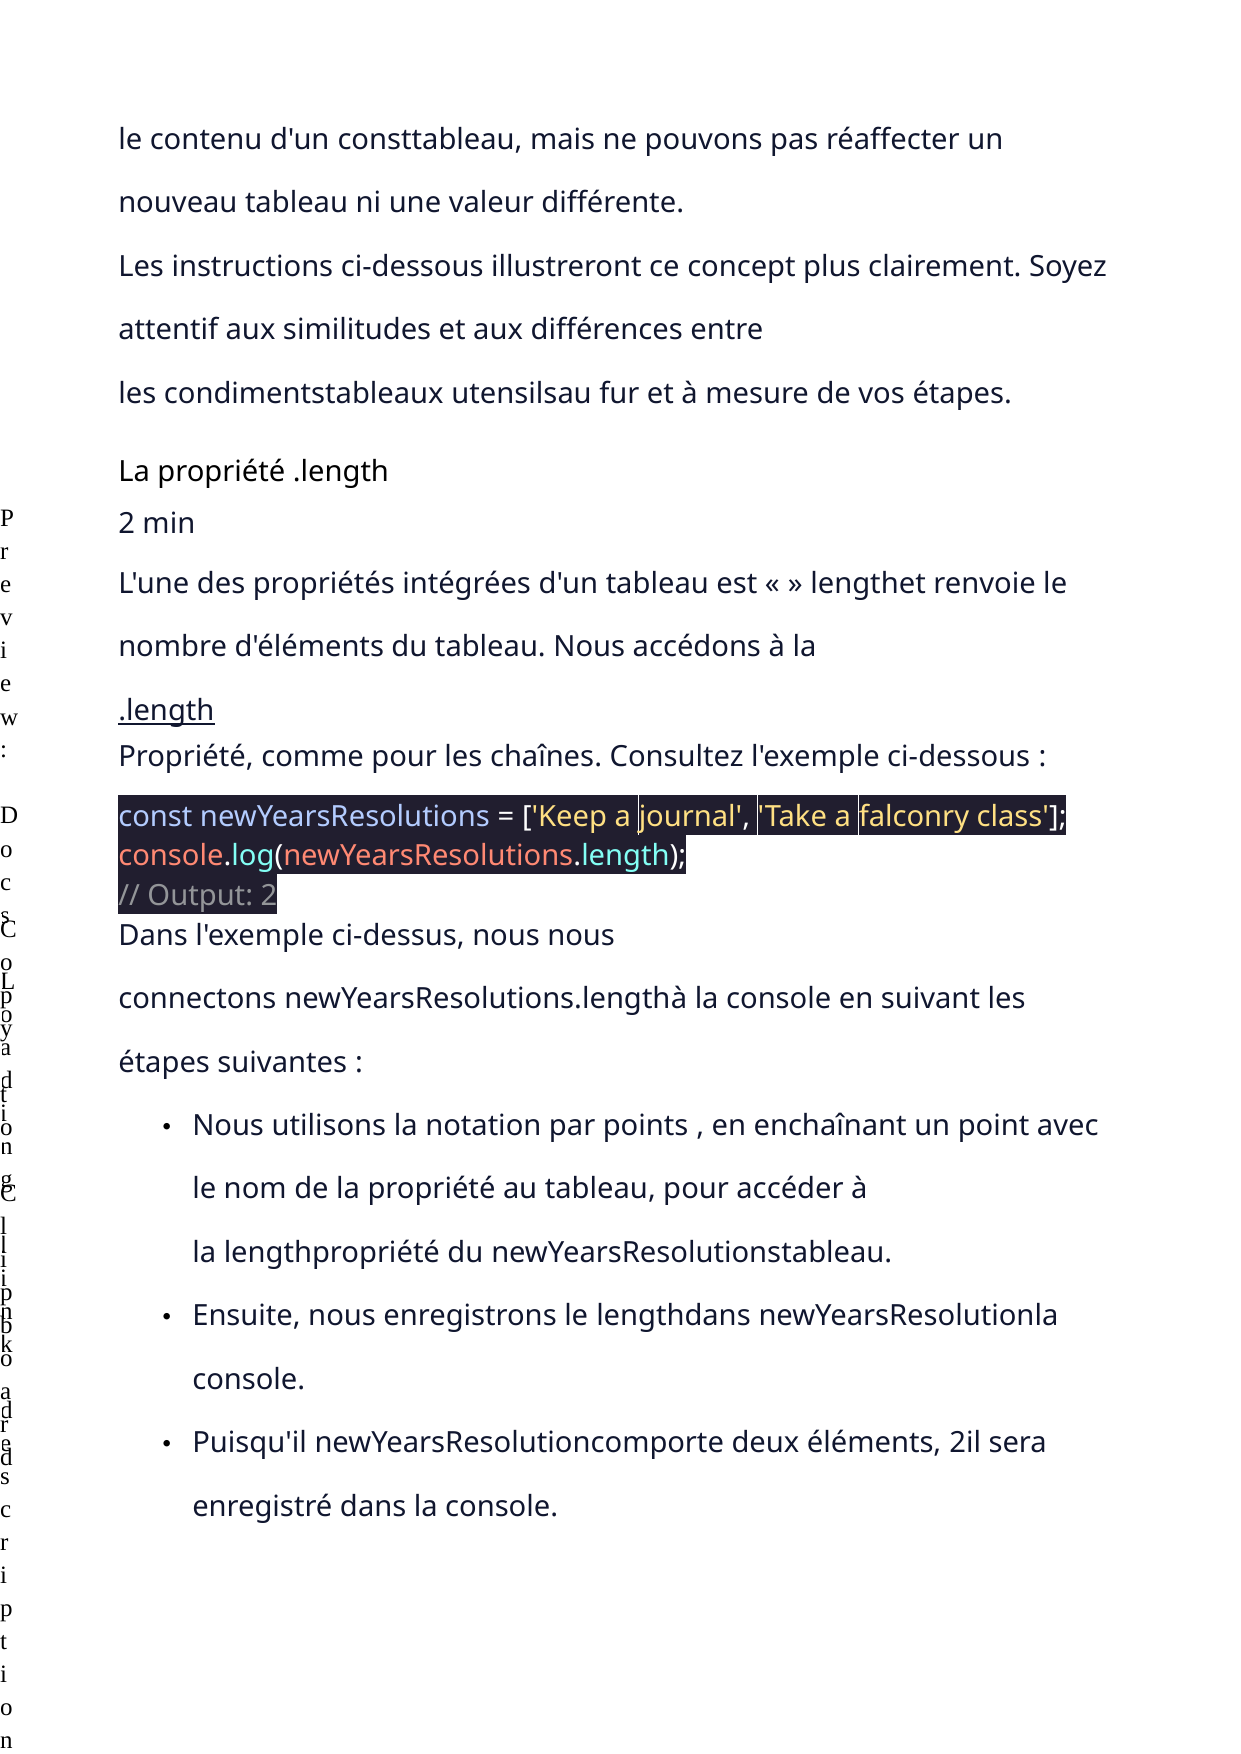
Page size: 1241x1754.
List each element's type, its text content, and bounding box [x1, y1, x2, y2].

text Dans l'exemple ci-dessus, nous nous connectons newYearsResolutions.lengthà la console en suivant les étapes suivantes : [118, 914, 1122, 1081]
list Puisqu'il newYearsResolutioncomporte deux éléments, 2il sera enregistré dans la console. [162, 1422, 1122, 1525]
subtitle La propriété .length [118, 450, 1122, 489]
list Nous utilisons la notation par points , en enchaînant un point avec le nom de la propriété au tableau, pour accéder à la lengthpropriété du newYearsResolutionstableau. [162, 1104, 1122, 1271]
text // Output: 2 [118, 874, 1122, 914]
text L'une des propriétés intégrées d'un tableau est « » lengthet renvoie le nombre d'éléments du tableau. Nous accédons à la [118, 562, 1122, 665]
list Ensuite, nous enregistrons le lengthdans newYearsResolutionla console. [162, 1295, 1122, 1398]
text const newYearsResolutions = ['Keep a journal', 'Take a falconry class']; [118, 795, 1122, 835]
text .length [118, 689, 1122, 729]
text Propriété, comme pour les chaînes. Consultez l'exemple ci-dessous : [118, 735, 1122, 774]
text Les instructions ci-dessous illustreront ce concept plus clairement. Soyez attentif aux similitudes et aux différences entre les condimentstableaux utensilsau fur et à mesure de vos étapes. [118, 245, 1122, 412]
text 2 min [118, 502, 1122, 542]
text console.log(newYearsResolutions.length); [118, 835, 1122, 874]
text le contenu d'un consttableau, mais ne pouvons pas réaffecter un nouveau tableau ni une valeur différente. [118, 118, 1122, 221]
